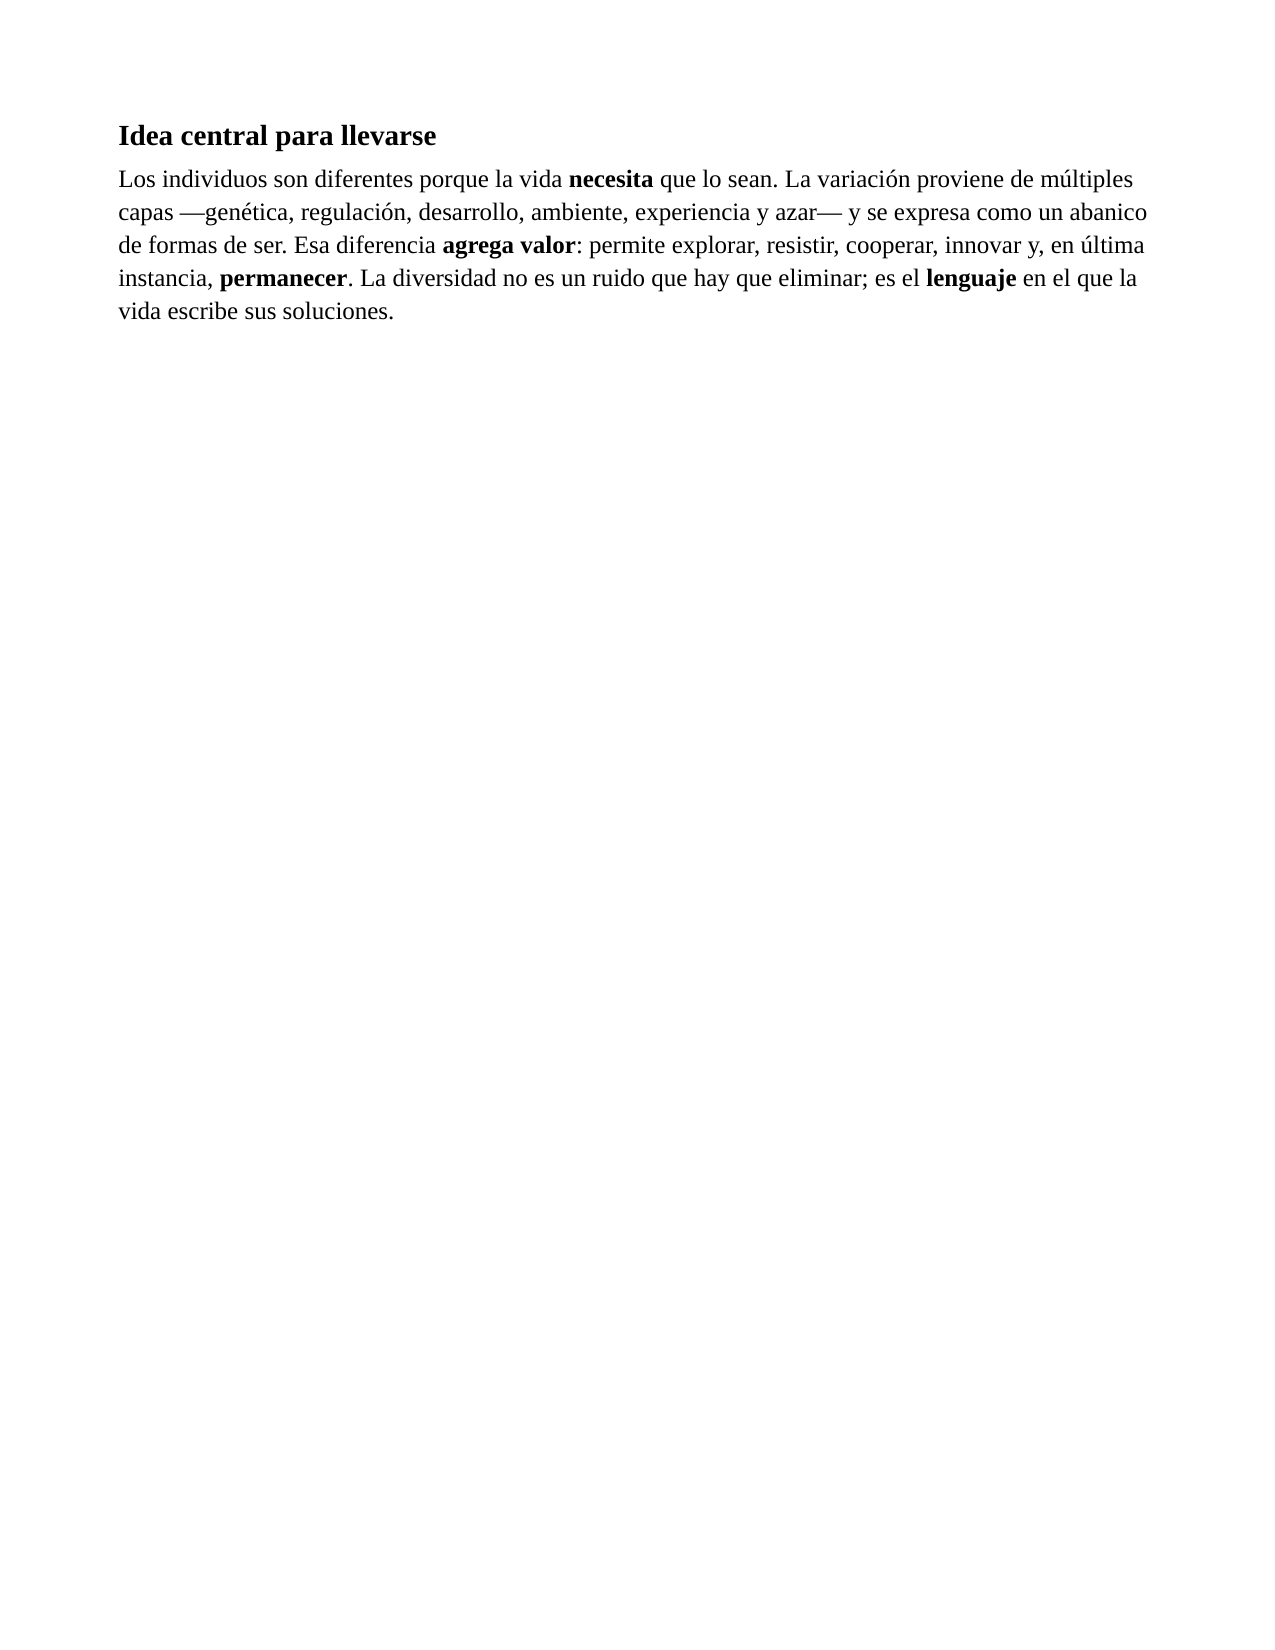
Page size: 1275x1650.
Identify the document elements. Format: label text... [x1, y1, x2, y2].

text Los individuos son diferentes porque la vida necesita que lo sean. La variación proviene de múltiples capas —genética, regulación, desarrollo, ambiente, experiencia y azar— y se expresa como un abanico de formas de ser. Esa diferencia agrega valor: permite explorar, resistir, cooperar, innovar y, en última instancia, permanecer. La diversidad no es un ruido que hay que eliminar; es el lenguaje en el que la vida escribe sus soluciones. [118, 164, 1157, 325]
subtitle Idea central para llevarse [118, 118, 1157, 152]
